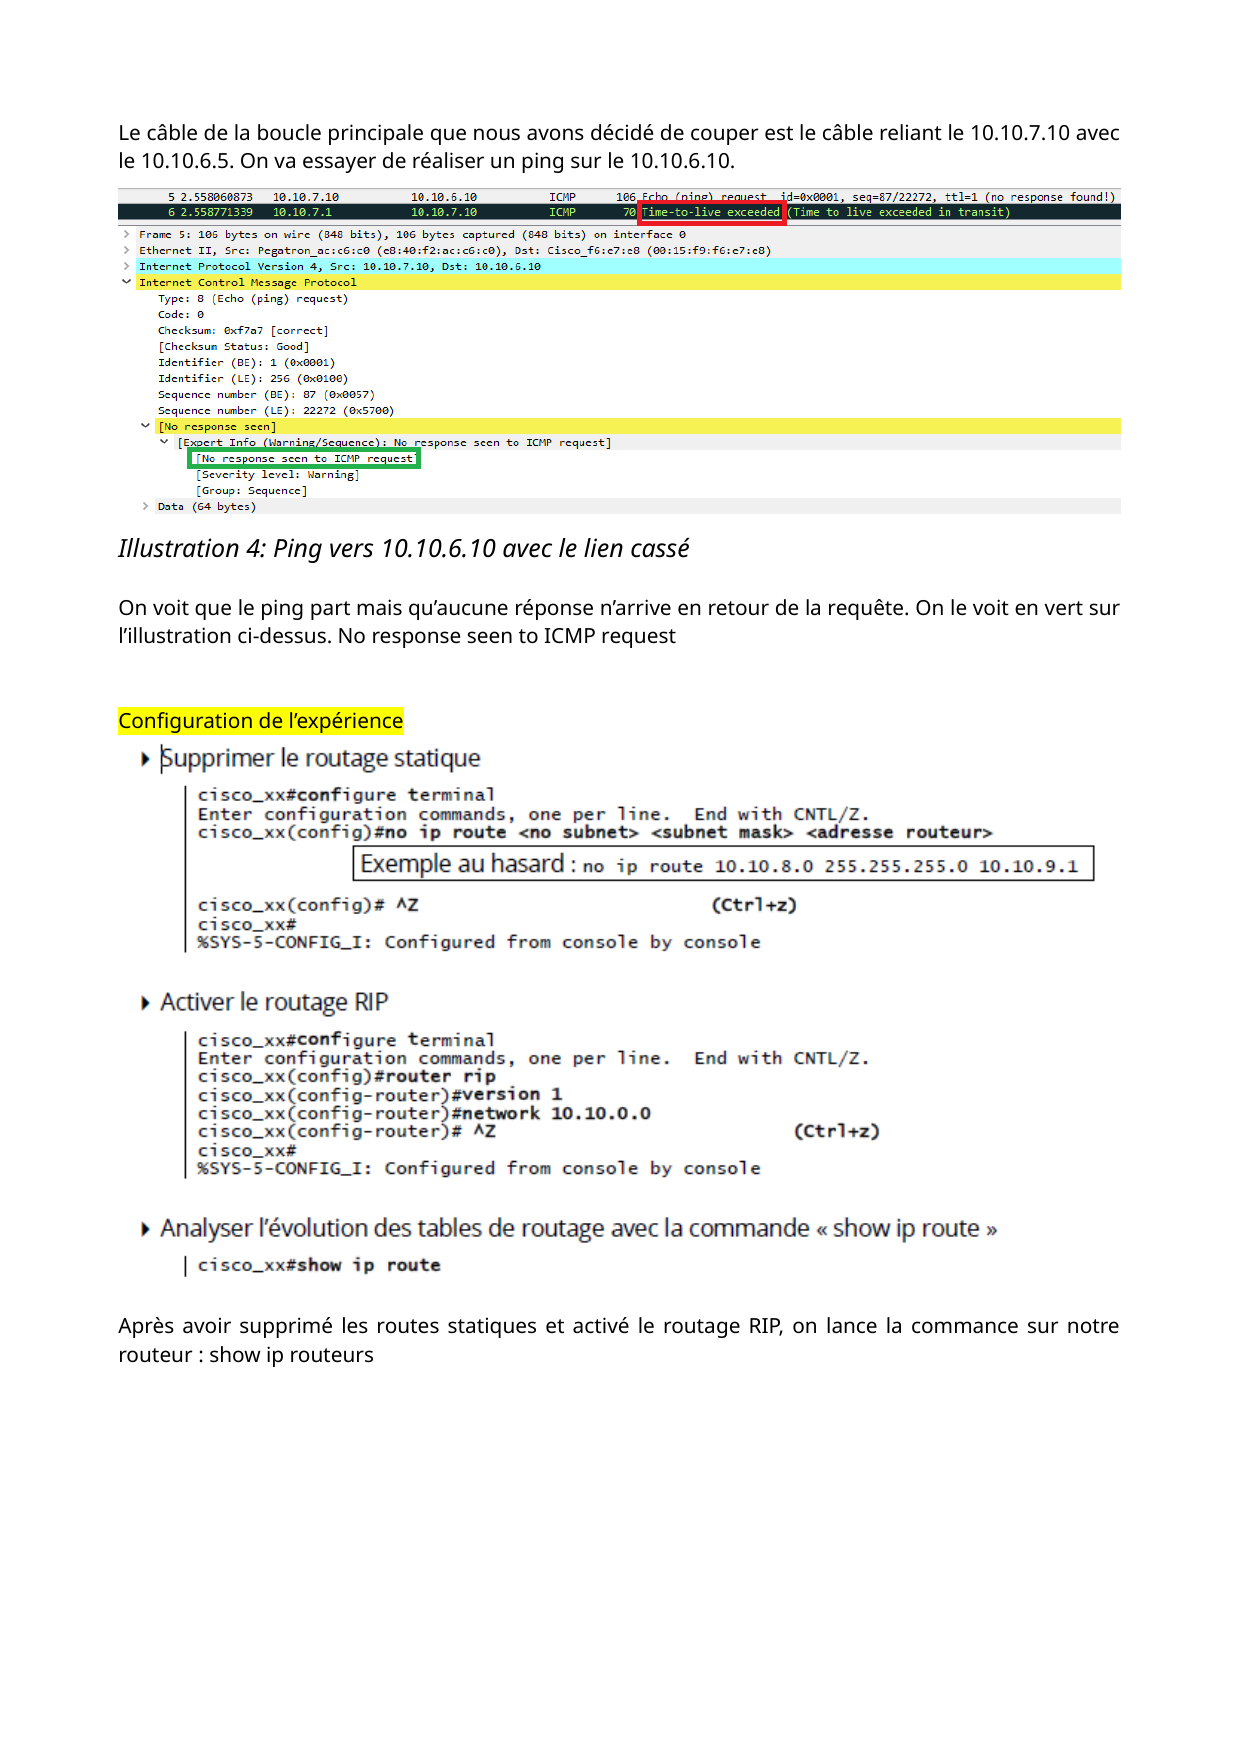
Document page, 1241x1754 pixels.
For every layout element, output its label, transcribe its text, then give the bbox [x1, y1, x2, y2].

text Illustration 4: Ping vers 10.10.6.10 avec le lien cassé [118, 523, 1122, 564]
text On voit que le ping part mais qu’aucune réponse n’arrive en retour de la requête. On le voit en vert sur l’illustration ci-dessus. No response seen to ICMP request [118, 593, 1122, 650]
picture [118, 187, 1123, 523]
text Après avoir supprimé les routes statiques et activé le routage RIP, on lance la commance sur notre routeur : show ip routeurs [118, 1311, 1122, 1368]
text Configuration de l’expérience [118, 707, 1122, 735]
picture [118, 735, 1123, 1283]
text Le câble de la boucle principale que nous avons décidé de couper est le câble reliant le 10.10.7.10 avec le 10.10.6.5. On va essayer de réaliser un ping sur le 10.10.6.10. [118, 118, 1122, 175]
